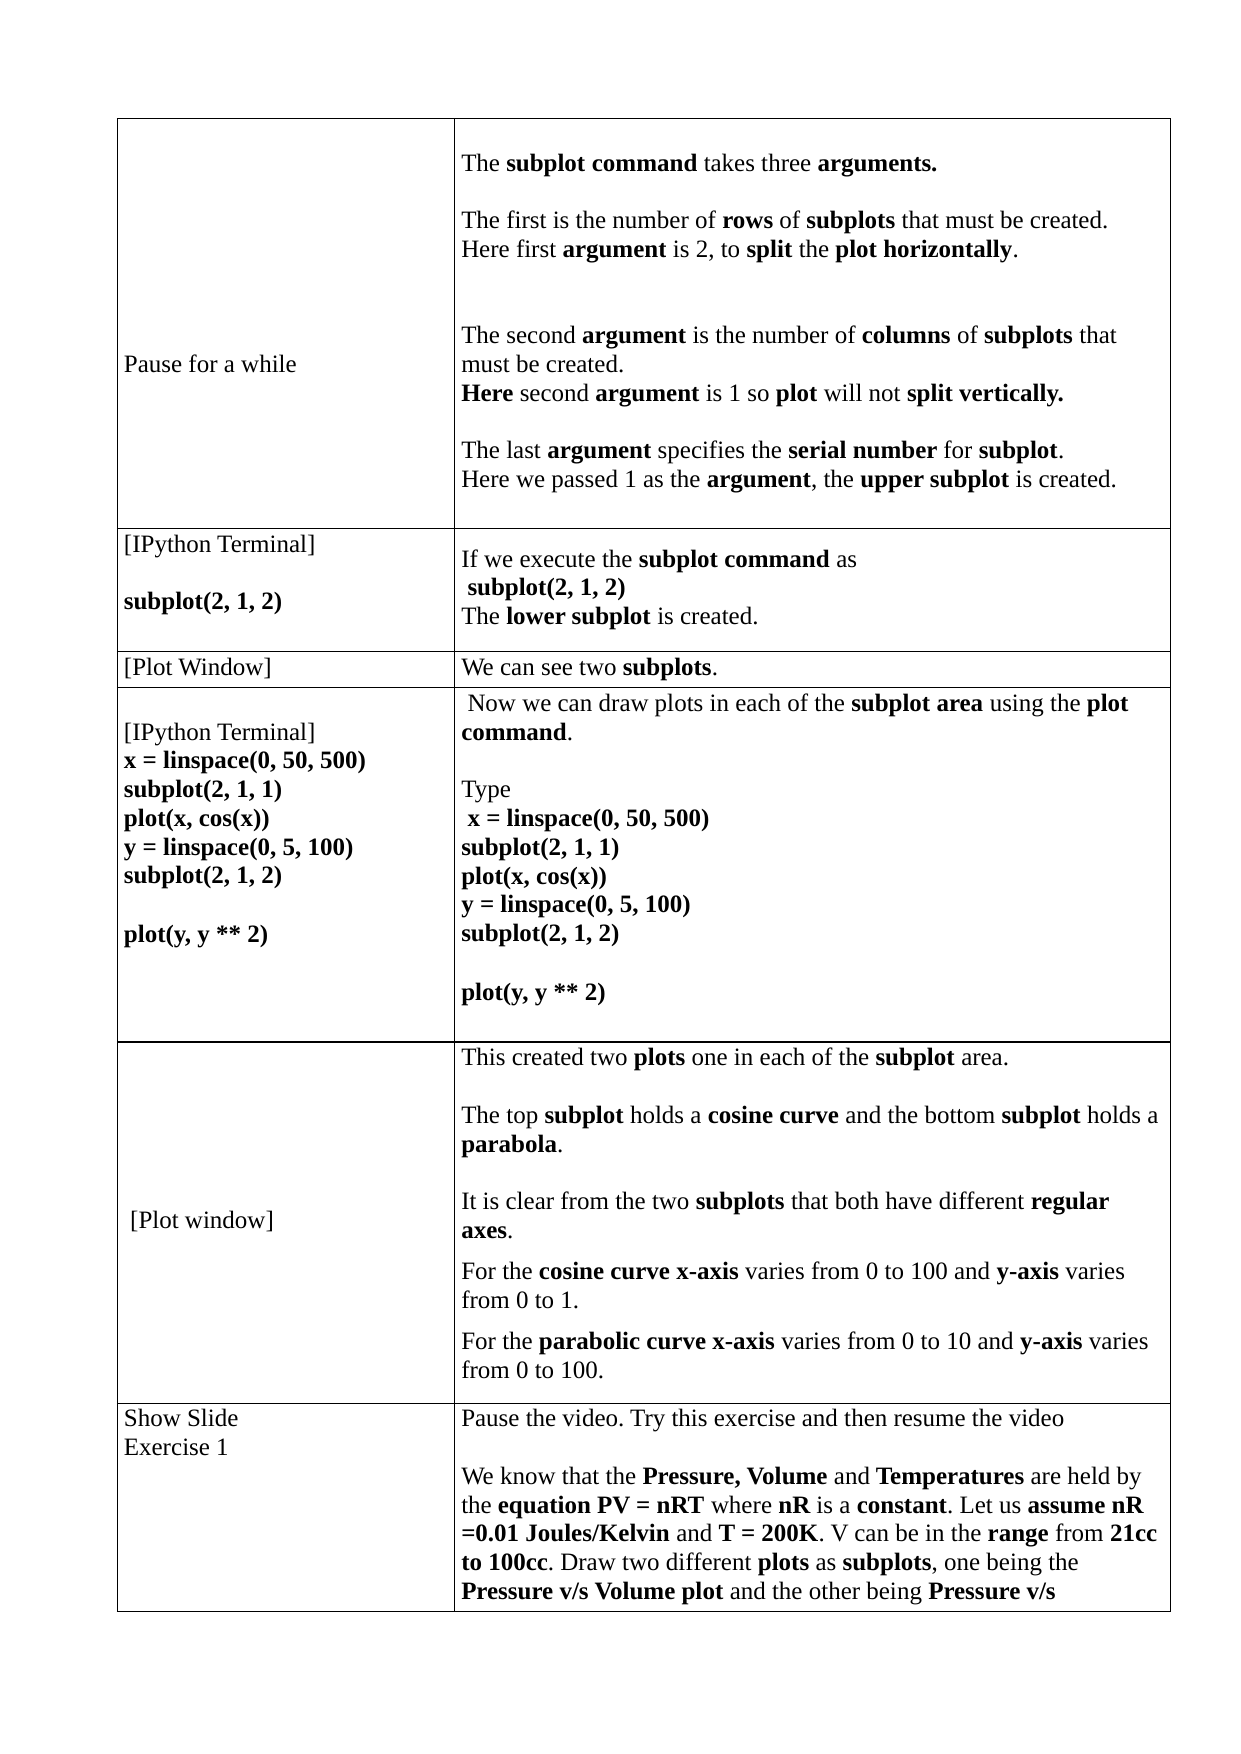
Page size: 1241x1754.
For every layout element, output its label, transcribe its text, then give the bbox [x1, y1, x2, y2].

table_cell This created two plots one in each of the subplot area. The top subplot holds a cosine curve and the bottom subplot holds a parabola. It is clear from the two subplots that both have different regular axes. For the cosine curve x-axis varies from 0 to 100 and y-axis varies from 0 to 1. For the parabolic curve x-axis varies from 0 to 10 and y-axis varies from 0 to 100. [455, 1043, 1170, 1402]
table_cell Pause the video. Try this exercise and then resume the video We know that the Pressure, Volume and Temperatures are held by the equation PV = nRT where nR is a constant. Let us assume nR =0.01 Joules/Kelvin and T = 200K. V can be in the range from 21cc to 100cc. Draw two different plots as subplots, one being the Pressure v/s Volume plot and the other being Pressure v/s [455, 1404, 1170, 1611]
table_cell [IPython Terminal] subplot(2, 1, 2) [118, 529, 454, 651]
table_cell [Plot window] [118, 1043, 454, 1402]
table_cell Pause for a while [118, 119, 454, 528]
table_cell [IPython Terminal] x = linspace(0, 50, 500) subplot(2, 1, 1) plot(x, cos(x)) y = linspace(0, 5, 100) subplot(2, 1, 2) plot(y, y ** 2) [118, 688, 454, 1041]
table_cell Now we can draw plots in each of the subplot area using the plot command. Type x = linspace(0, 50, 500) subplot(2, 1, 1) plot(x, cos(x)) y = linspace(0, 5, 100) subplot(2, 1, 2) plot(y, y ** 2) [455, 688, 1170, 1041]
table_cell If we execute the subplot command as subplot(2, 1, 2) The lower subplot is created. [455, 529, 1170, 651]
table_cell We can see two subplots. [455, 652, 1170, 687]
table_cell The subplot command takes three arguments. The first is the number of rows of subplots that must be created. Here first argument is 2, to split the plot horizontally. The second argument is the number of columns of subplots that must be created. Here second argument is 1 so plot will not split vertically. The last argument specifies the serial number for subplot. Here we passed 1 as the argument, the upper subplot is created. [455, 119, 1170, 528]
table_cell [Plot Window] [118, 652, 454, 687]
table_cell Show Slide Exercise 1 [118, 1404, 454, 1611]
